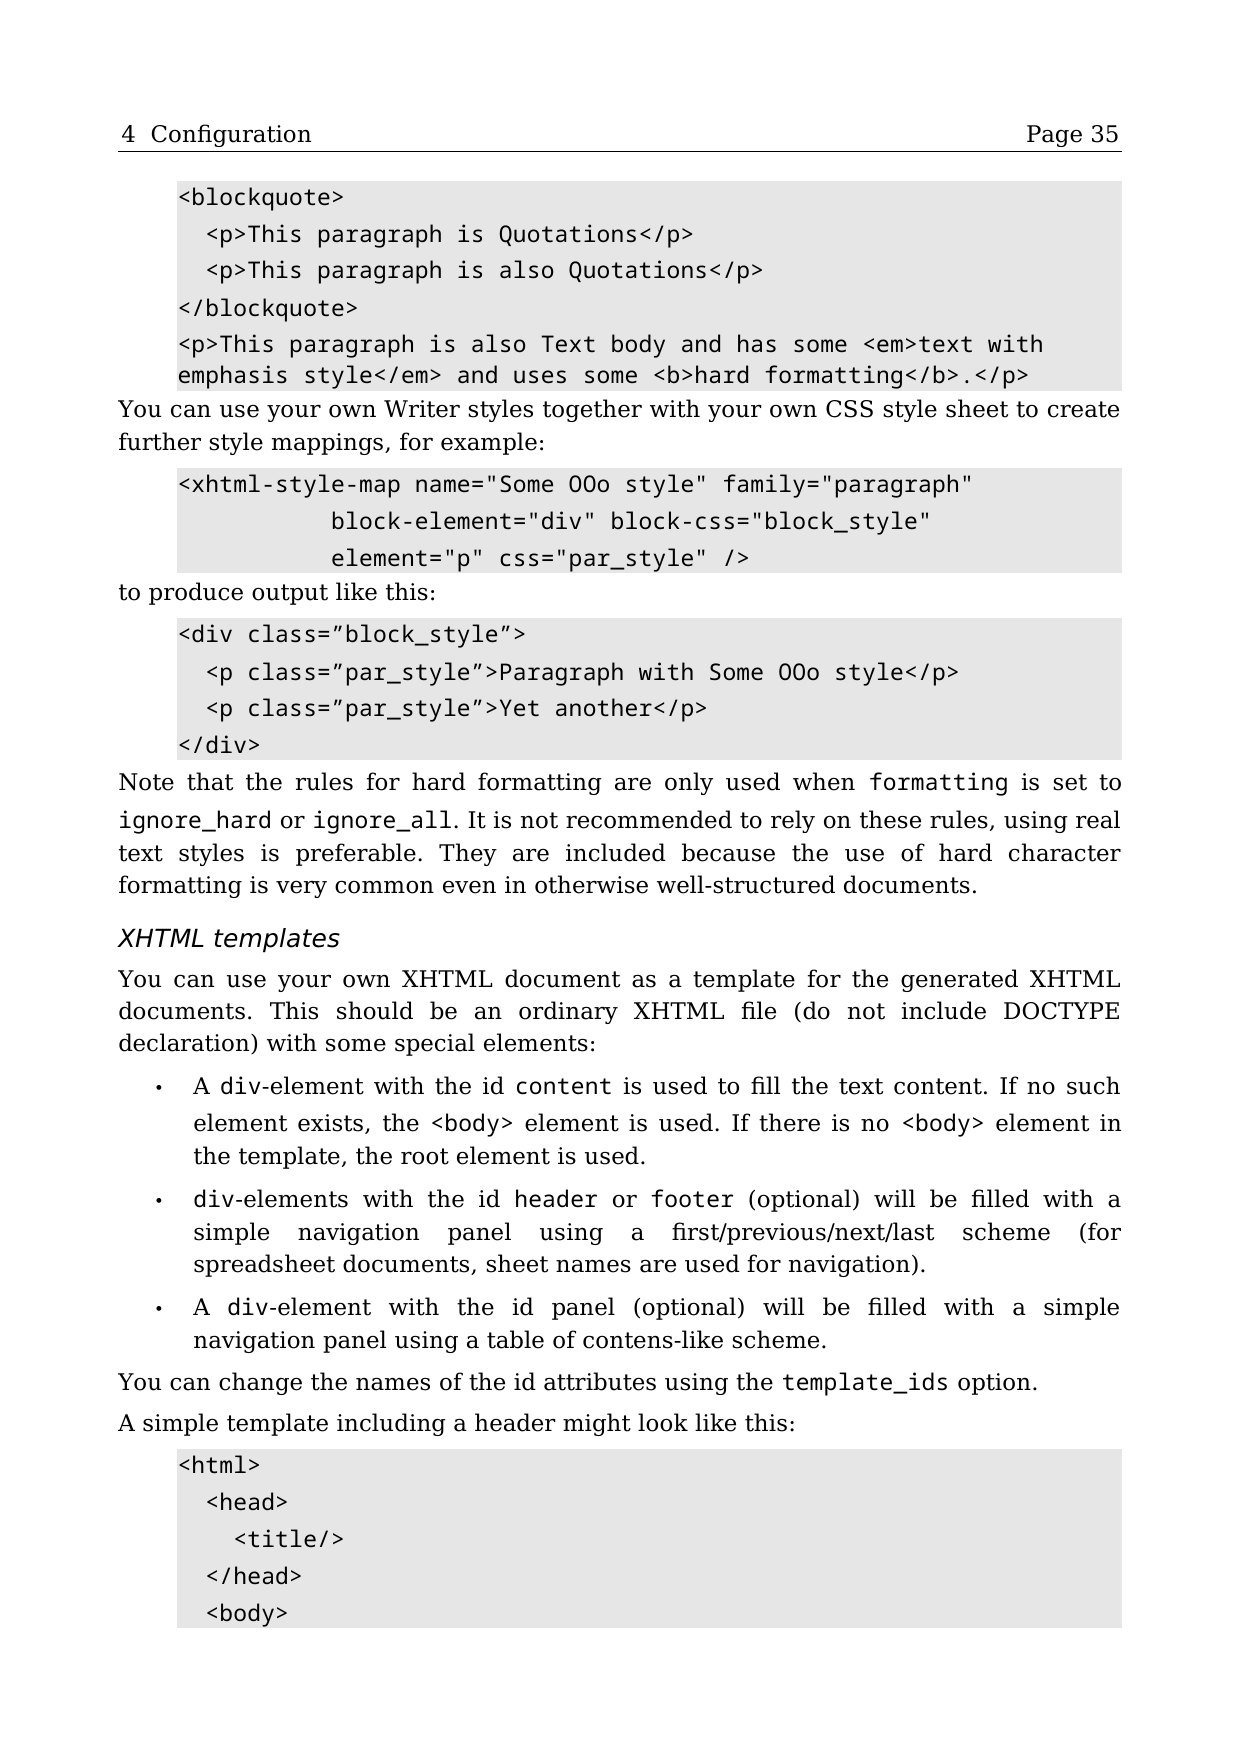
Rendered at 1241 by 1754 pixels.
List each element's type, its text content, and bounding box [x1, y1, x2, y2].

text to produce output like this: [118, 579, 1122, 606]
text <blockquote> [177, 181, 1122, 212]
text </blockquote> [177, 291, 1122, 322]
text <p class=”par_style”>Yet another</p> [177, 692, 1122, 723]
text A simple template including a header might look like this: [118, 1410, 1122, 1437]
text </div> [177, 729, 1122, 760]
subtitle XHTML templates [118, 924, 1122, 953]
text <p>This paragraph is Quotations</p> [177, 217, 1122, 248]
text block-element="div" block-css="block_style" [177, 505, 1122, 536]
text <body> [177, 1597, 1122, 1628]
text <title/> [177, 1523, 1122, 1554]
list div-elements with the id header or footer (optional) will be filled with a simple navigation panel using a first/previous/next/last scheme (for spreadsheet documents, sheet names are used for navigation). [156, 1182, 1122, 1278]
text element="p" css="par_style" /> [177, 542, 1122, 573]
text <p class=”par_style”>Paragraph with Some OOo style</p> [177, 655, 1122, 686]
text You can change the names of the id attributes using the template_ids option. [118, 1366, 1122, 1397]
text </head> [177, 1560, 1122, 1591]
text Note that the rules for hard formatting are only used when formatting is set to ignore_hard or ignore_all. It is not recommended to rely on these rules, using real text styles is preferable. They are included because the use of hard character formatting is very common even in otherwise well-structured documents. [118, 766, 1122, 899]
text <xhtml-style-map name="Some OOo style" family="paragraph" [177, 468, 1122, 499]
text <p>This paragraph is also Text body and has some <em>text with emphasis style</em> and uses some <b>hard formatting</b>.</p> [177, 328, 1122, 391]
text <html> [177, 1449, 1122, 1480]
text <div class=”block_style”> [177, 618, 1122, 649]
text You can use your own XHTML document as a template for the generated XHTML documents. This should be an ordinary XHTML file (do not include DOCTYPE declaration) with some special elements: [118, 966, 1122, 1057]
list A div-element with the id panel (optional) will be filled with a simple navigation panel using a table of contens-like scheme. [156, 1291, 1122, 1354]
text <head> [177, 1486, 1122, 1517]
list A div-element with the id content is used to fill the text content. If no such element exists, the <body> element is used. If there is no <body> element in the template, the root element is used. [156, 1069, 1122, 1170]
text You can use your own Writer styles together with your own CSS style sheet to create further style mappings, for example: [118, 396, 1122, 456]
text <p>This paragraph is also Quotations</p> [177, 254, 1122, 286]
